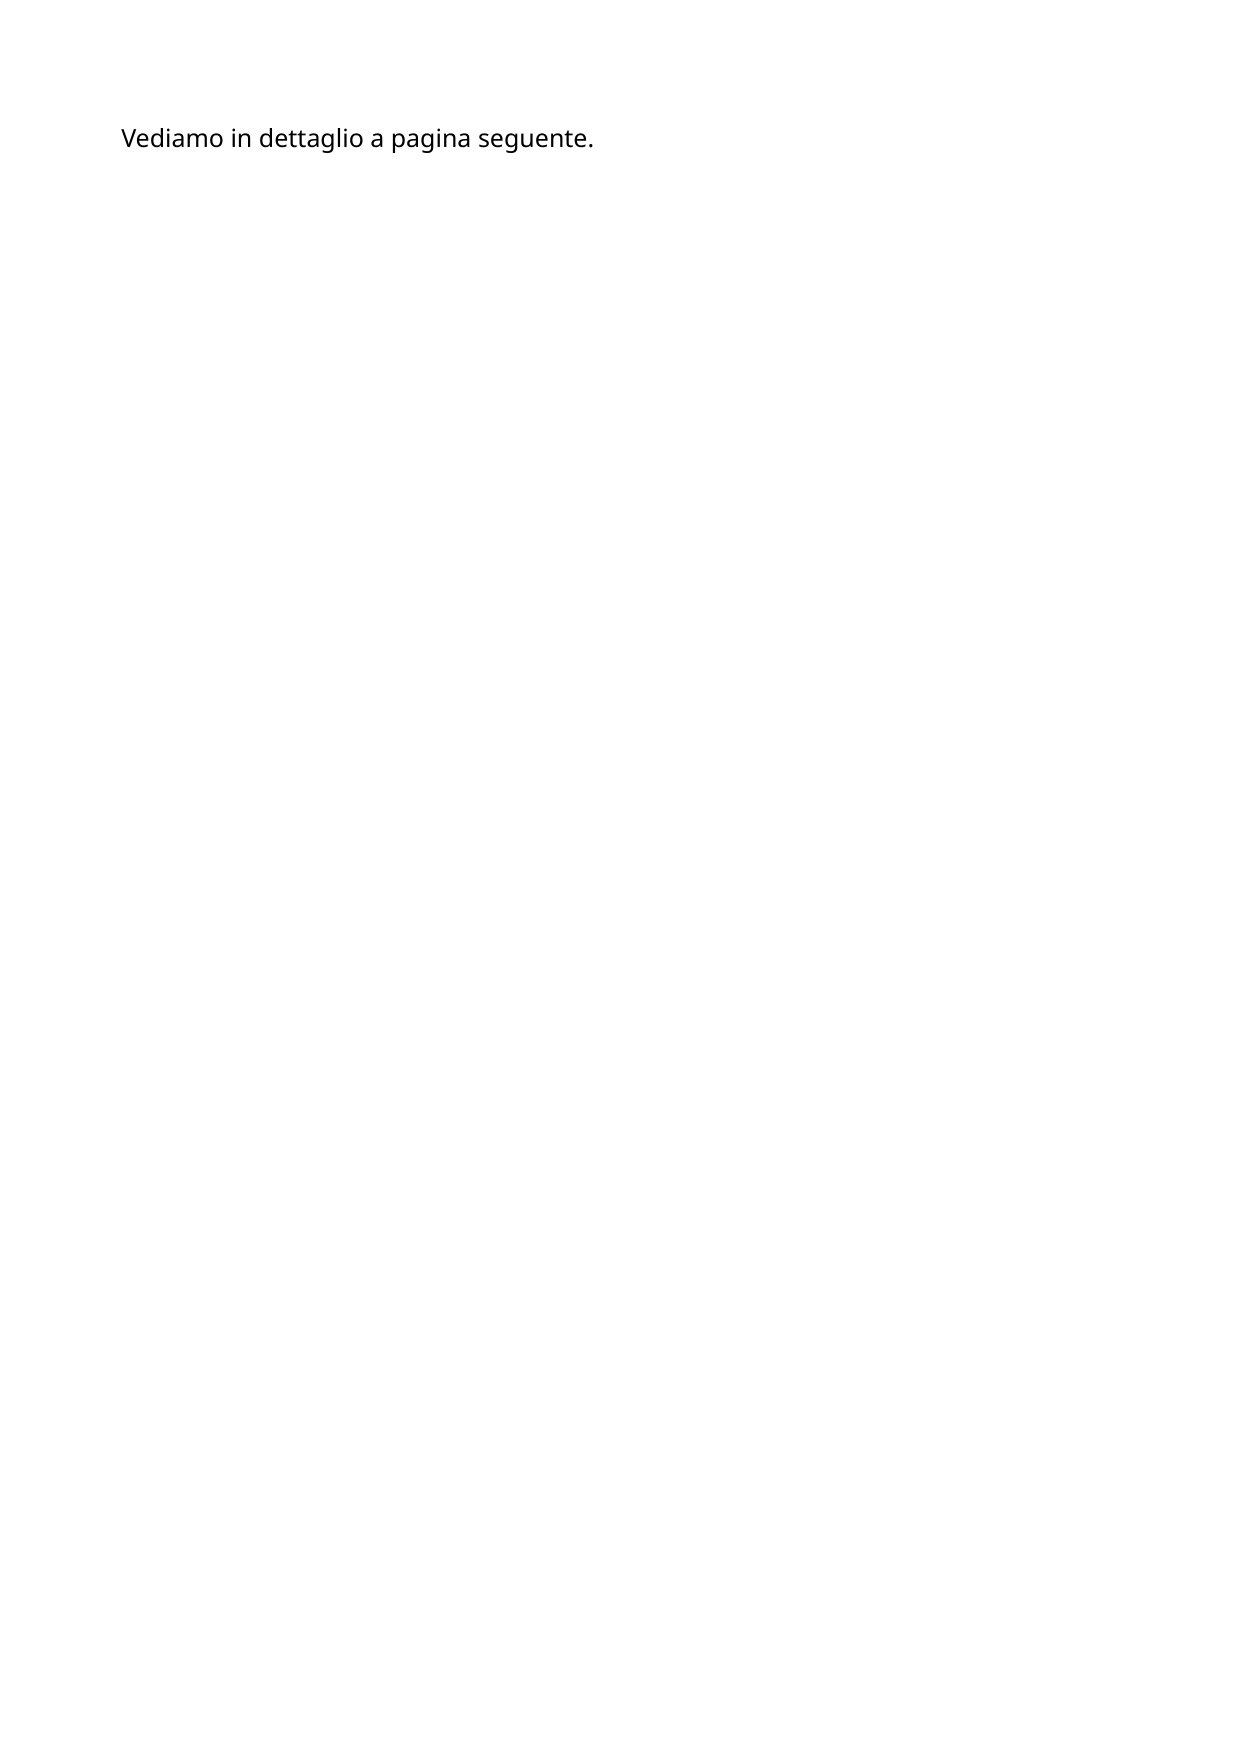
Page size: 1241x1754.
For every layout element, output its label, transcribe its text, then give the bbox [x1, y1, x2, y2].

text Vediamo in dettaglio a pagina seguente. [121, 121, 1119, 155]
